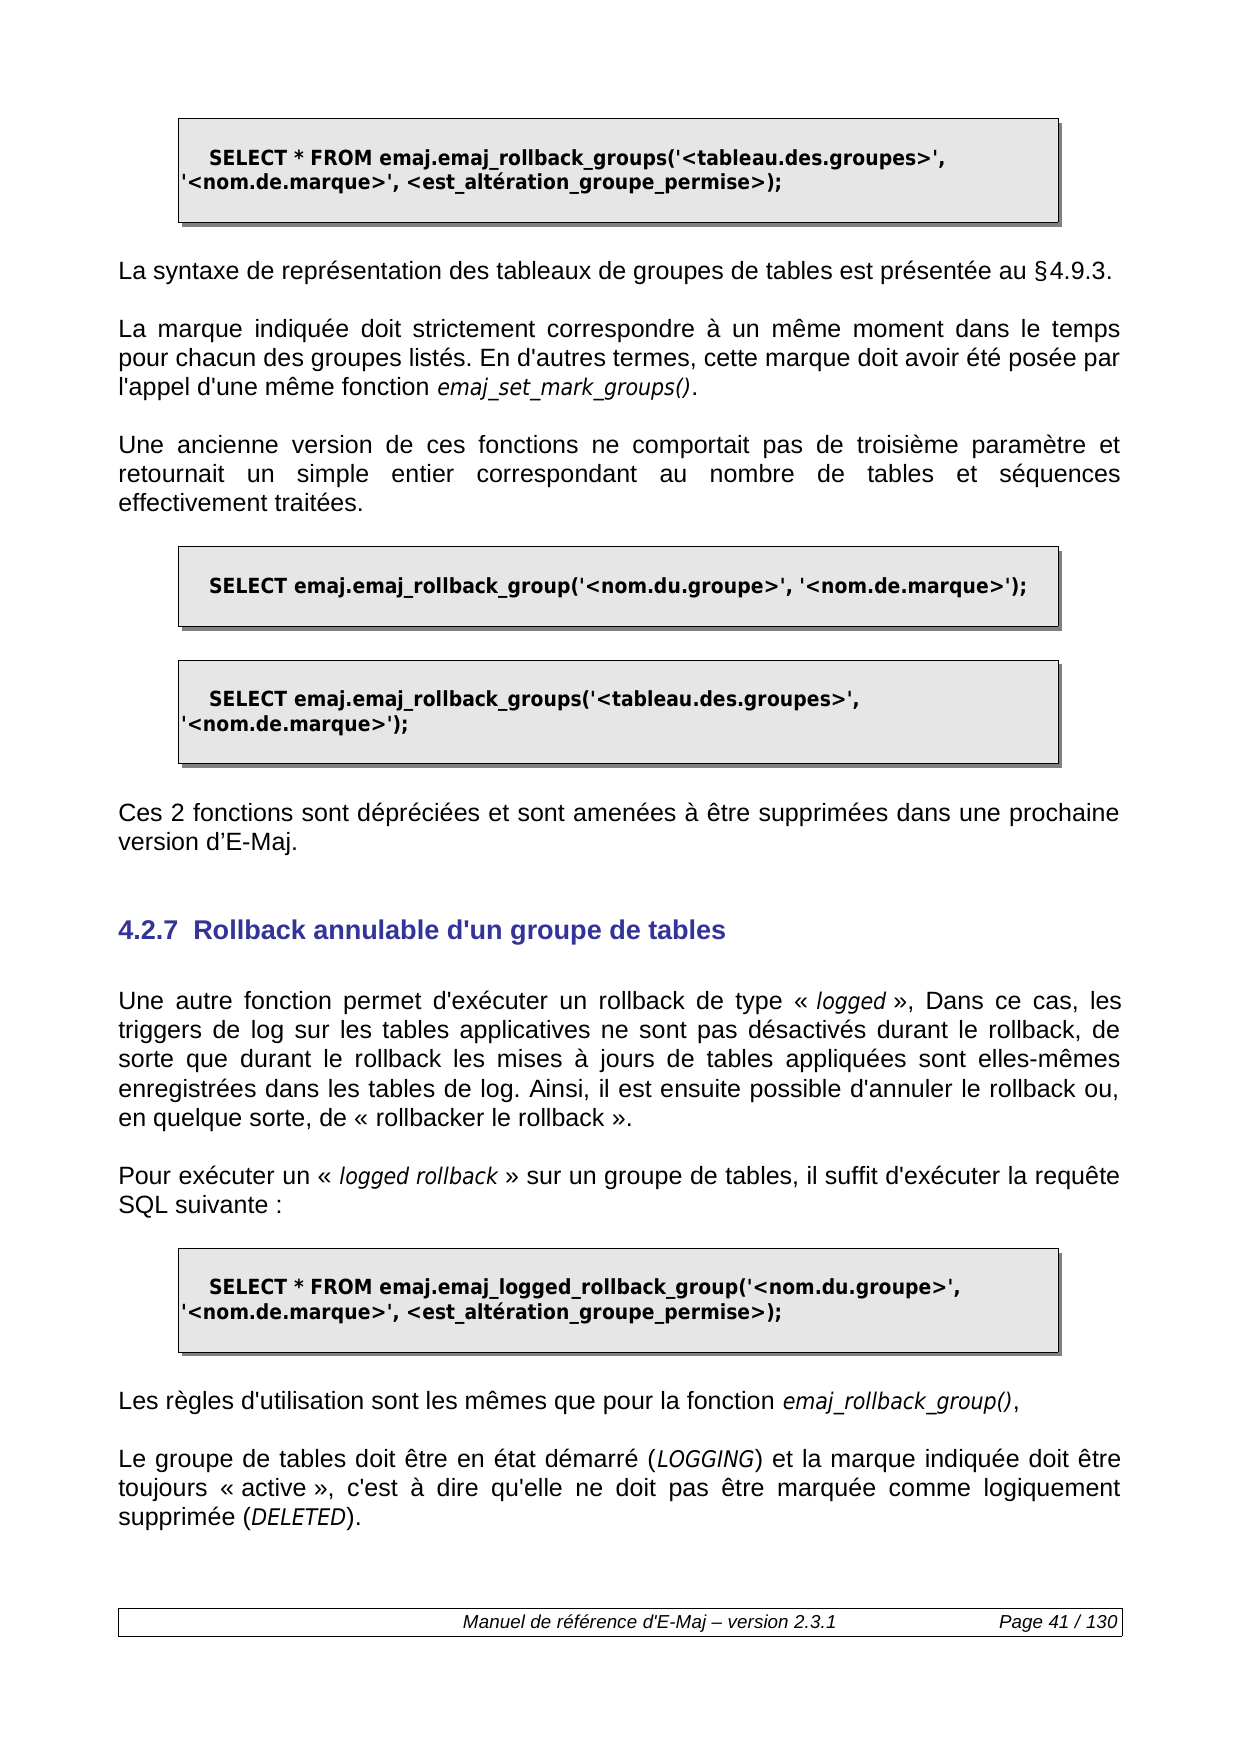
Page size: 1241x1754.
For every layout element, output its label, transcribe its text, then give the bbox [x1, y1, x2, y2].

text Ces 2 fonctions sont dépréciées et sont amenées à être supprimées dans une prochaine version d’E-Maj. [118, 797, 1122, 856]
subtitle Rollback annulable d'un groupe de tables [118, 914, 1122, 945]
text Les règles d'utilisation sont les mêmes que pour la fonction emaj_rollback_group(), [118, 1386, 1122, 1414]
text SELECT emaj.emaj_rollback_groups('<tableau.des.groupes>', '<nom.de.marque>'); [179, 684, 1058, 733]
text Une ancienne version de ces fonctions ne comportait pas de troisième paramètre et retournait un simple entier correspondant au nombre de tables et séquences effectivement traitées. [118, 430, 1122, 517]
text SELECT emaj.emaj_rollback_group('<nom.du.groupe>', '<nom.de.marque>'); [179, 571, 1058, 595]
text SELECT * FROM emaj.emaj_rollback_groups('<tableau.des.groupes>', '<nom.de.marque>', <est_altération_groupe_permise>); [179, 143, 1058, 192]
text Pour exécuter un « logged rollback » sur un groupe de tables, il suffit d'exécuter la requête SQL suivante : [118, 1161, 1122, 1219]
text La syntaxe de représentation des tableaux de groupes de tables est présentée au §4.9.3. [118, 256, 1122, 285]
text SELECT * FROM emaj.emaj_logged_rollback_group('<nom.du.groupe>', '<nom.de.marque>', <est_altération_groupe_permise>); [179, 1272, 1058, 1321]
text Une autre fonction permet d'exécuter un rollback de type « logged », Dans ce cas, les triggers de log sur les tables applicatives ne sont pas désactivés durant le rollback, de sorte que durant le rollback les mises à jours de tables appliquées sont elles-mêmes enregistrées dans les tables de log. Ainsi, il est ensuite possible d'annuler le rollback ou, en quelque sorte, de « rollbacker le rollback ». [118, 986, 1122, 1132]
text La marque indiquée doit strictement correspondre à un même moment dans le temps pour chacun des groupes listés. En d'autres termes, cette marque doit avoir été posée par l'appel d'une même fonction emaj_set_mark_groups(). [118, 314, 1122, 401]
text Le groupe de tables doit être en état démarré (LOGGING) et la marque indiquée doit être toujours « active », c'est à dire qu'elle ne doit pas être marquée comme logiquement supprimée (DELETED). [118, 1444, 1122, 1531]
